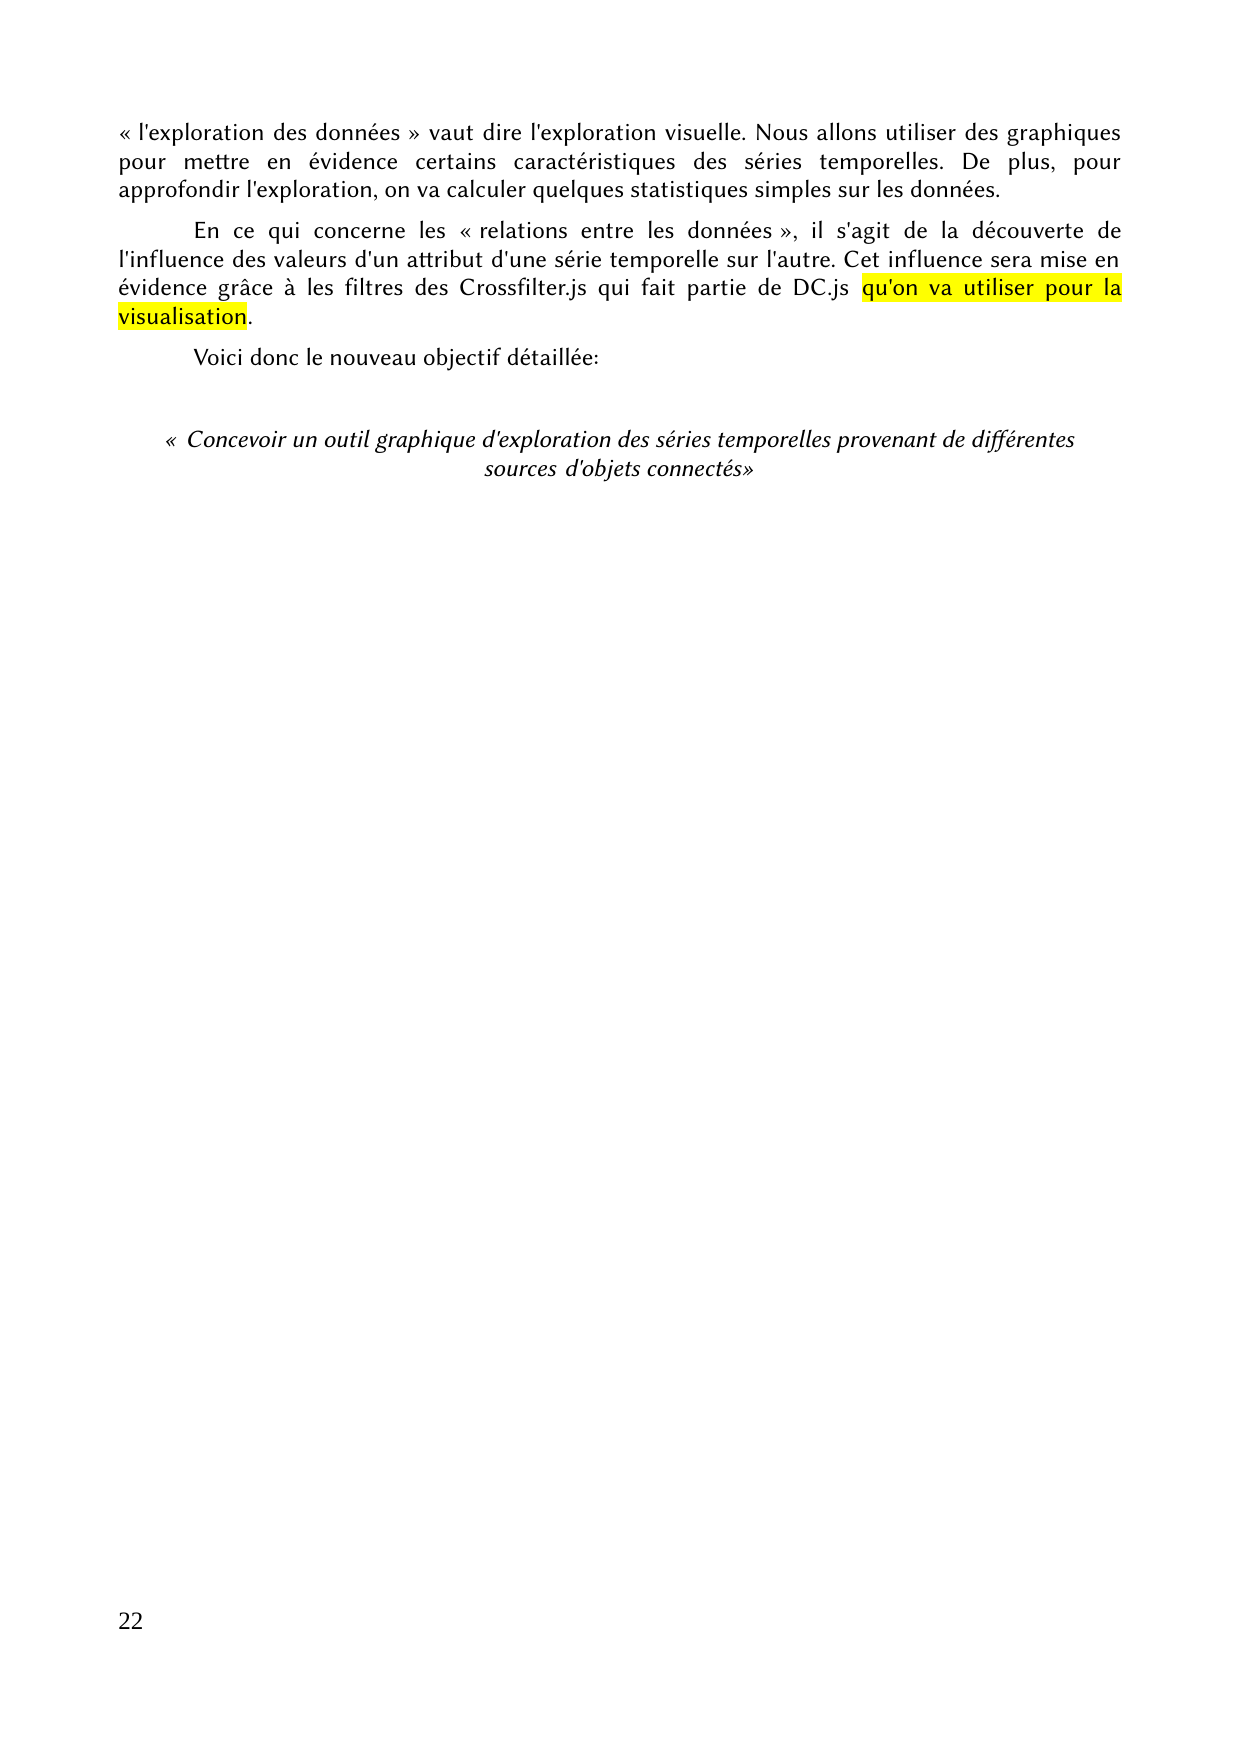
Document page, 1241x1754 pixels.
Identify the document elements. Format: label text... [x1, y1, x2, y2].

text « l'exploration des données » vaut dire l'exploration visuelle. Nous allons utiliser des graphiques pour mettre en évidence certains caractéristiques des séries temporelles. De plus, pour approfondir l'exploration, on va calculer quelques statistiques simples sur les données. [118, 118, 1122, 204]
text « Concevoir un outil graphique d'exploration des séries temporelles provenant de différentes sources d'objets connectés» [118, 425, 1122, 482]
text Voici donc le nouveau objectif détaillée: [118, 343, 1122, 371]
text En ce qui concerne les « relations entre les données », il s'agit de la découverte de l'influence des valeurs d'un attribut d'une série temporelle sur l'autre. Cet influence sera mise en évidence grâce à les filtres des Crossfilter.js qui fait partie de DC.js qu'on va utiliser pour la visualisation. [118, 216, 1122, 330]
